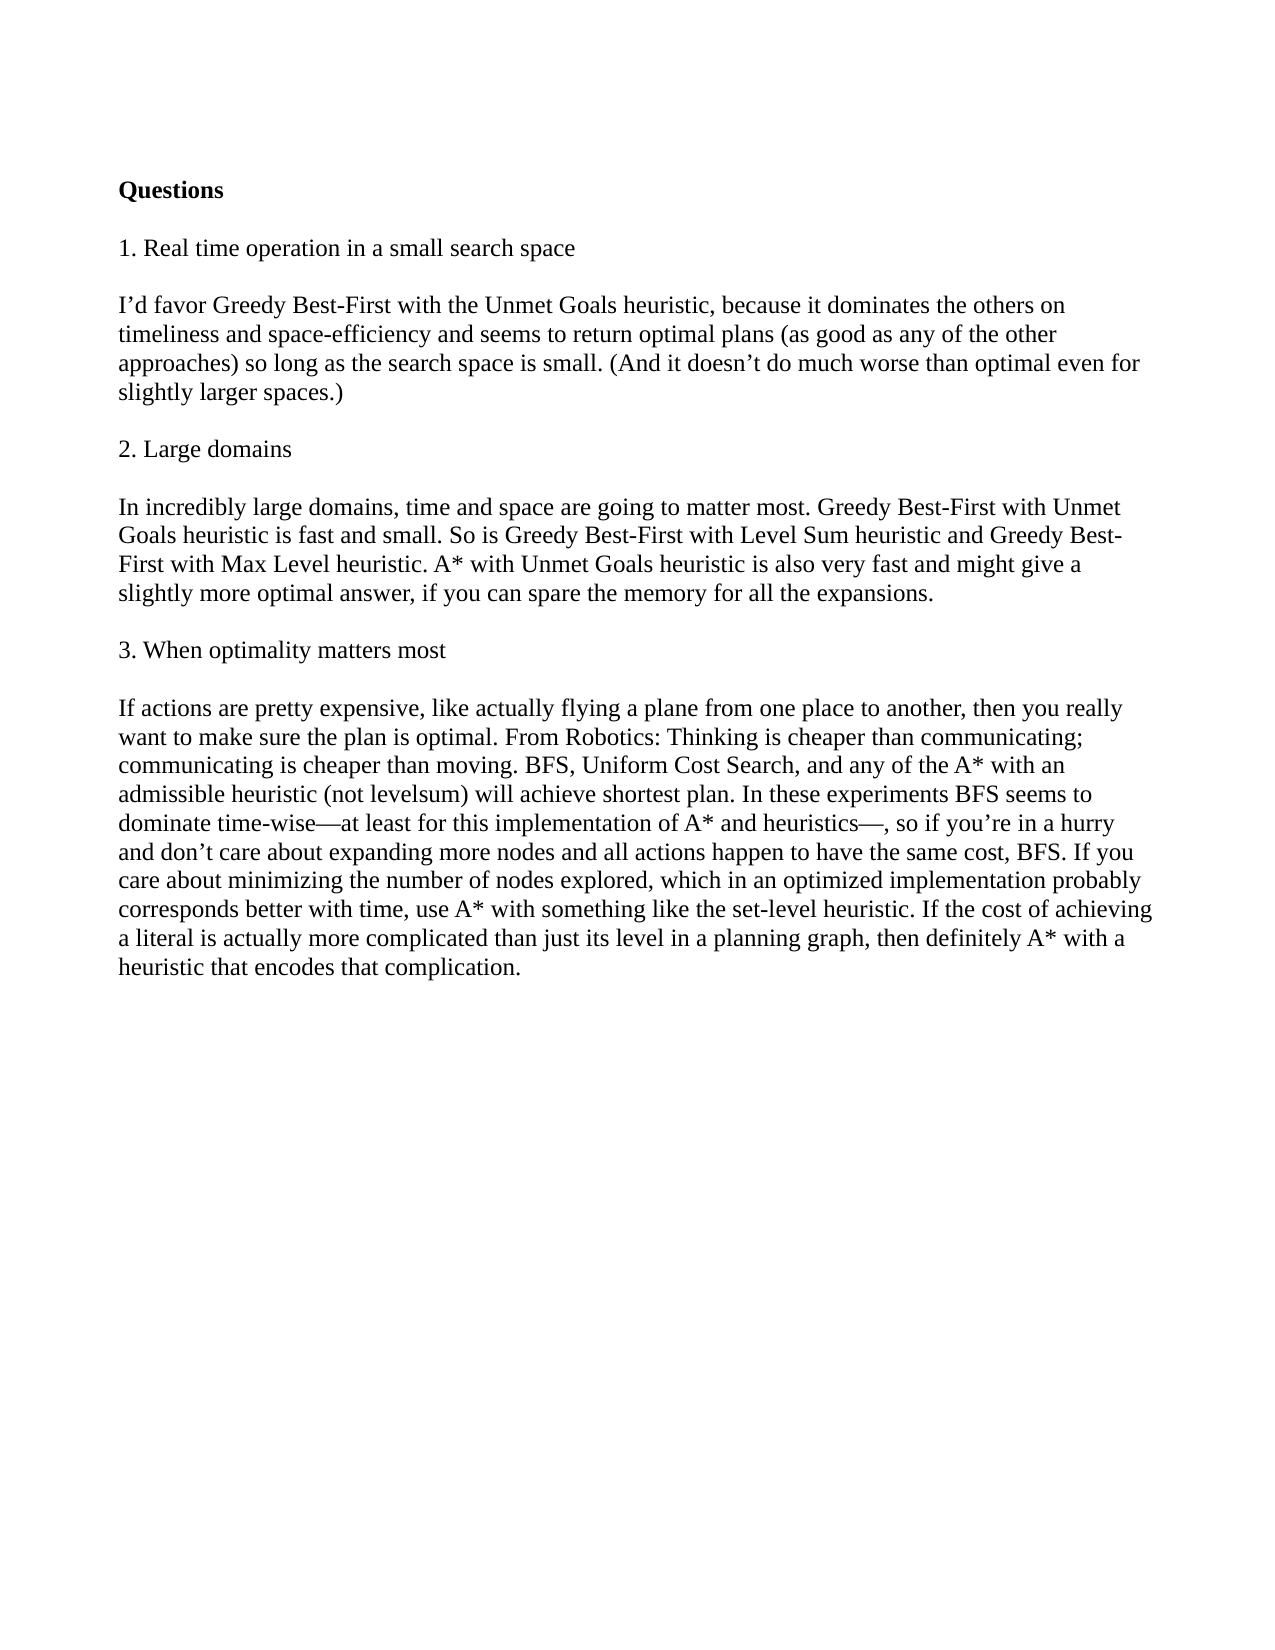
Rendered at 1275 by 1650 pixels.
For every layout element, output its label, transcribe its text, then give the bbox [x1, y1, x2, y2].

text 3. When optimality matters most [118, 636, 1157, 664]
text I’d favor Greedy Best-First with the Unmet Goals heuristic, because it dominates the others on timeliness and space-efficiency and seems to return optimal plans (as good as any of the other approaches) so long as the search space is small. (And it doesn’t do much worse than optimal even for slightly larger spaces.) [118, 291, 1157, 406]
text Questions [118, 176, 1157, 204]
text In incredibly large domains, time and space are going to matter most. Greedy Best-First with Unmet Goals heuristic is fast and small. So is Greedy Best-First with Level Sum heuristic and Greedy Best-First with Max Level heuristic. A* with Unmet Goals heuristic is also very fast and might give a slightly more optimal answer, if you can spare the memory for all the expansions. [118, 492, 1157, 607]
text 2. Large domains [118, 434, 1157, 463]
text 1. Real time operation in a small search space [118, 233, 1157, 262]
text If actions are pretty expensive, like actually flying a plane from one place to another, then you really want to make sure the plan is optimal. From Robotics: Thinking is cheaper than communicating; communicating is cheaper than moving. BFS, Uniform Cost Search, and any of the A* with an admissible heuristic (not levelsum) will achieve shortest plan. In these experiments BFS seems to dominate time-wise—at least for this implementation of A* and heuristics—, so if you’re in a hurry and don’t care about expanding more nodes and all actions happen to have the same cost, BFS. If you care about minimizing the number of nodes explored, which in an optimized implementation probably corresponds better with time, use A* with something like the set-level heuristic. If the cost of achieving a literal is actually more complicated than just its level in a planning graph, then definitely A* with a heuristic that encodes that complication. [118, 693, 1157, 981]
